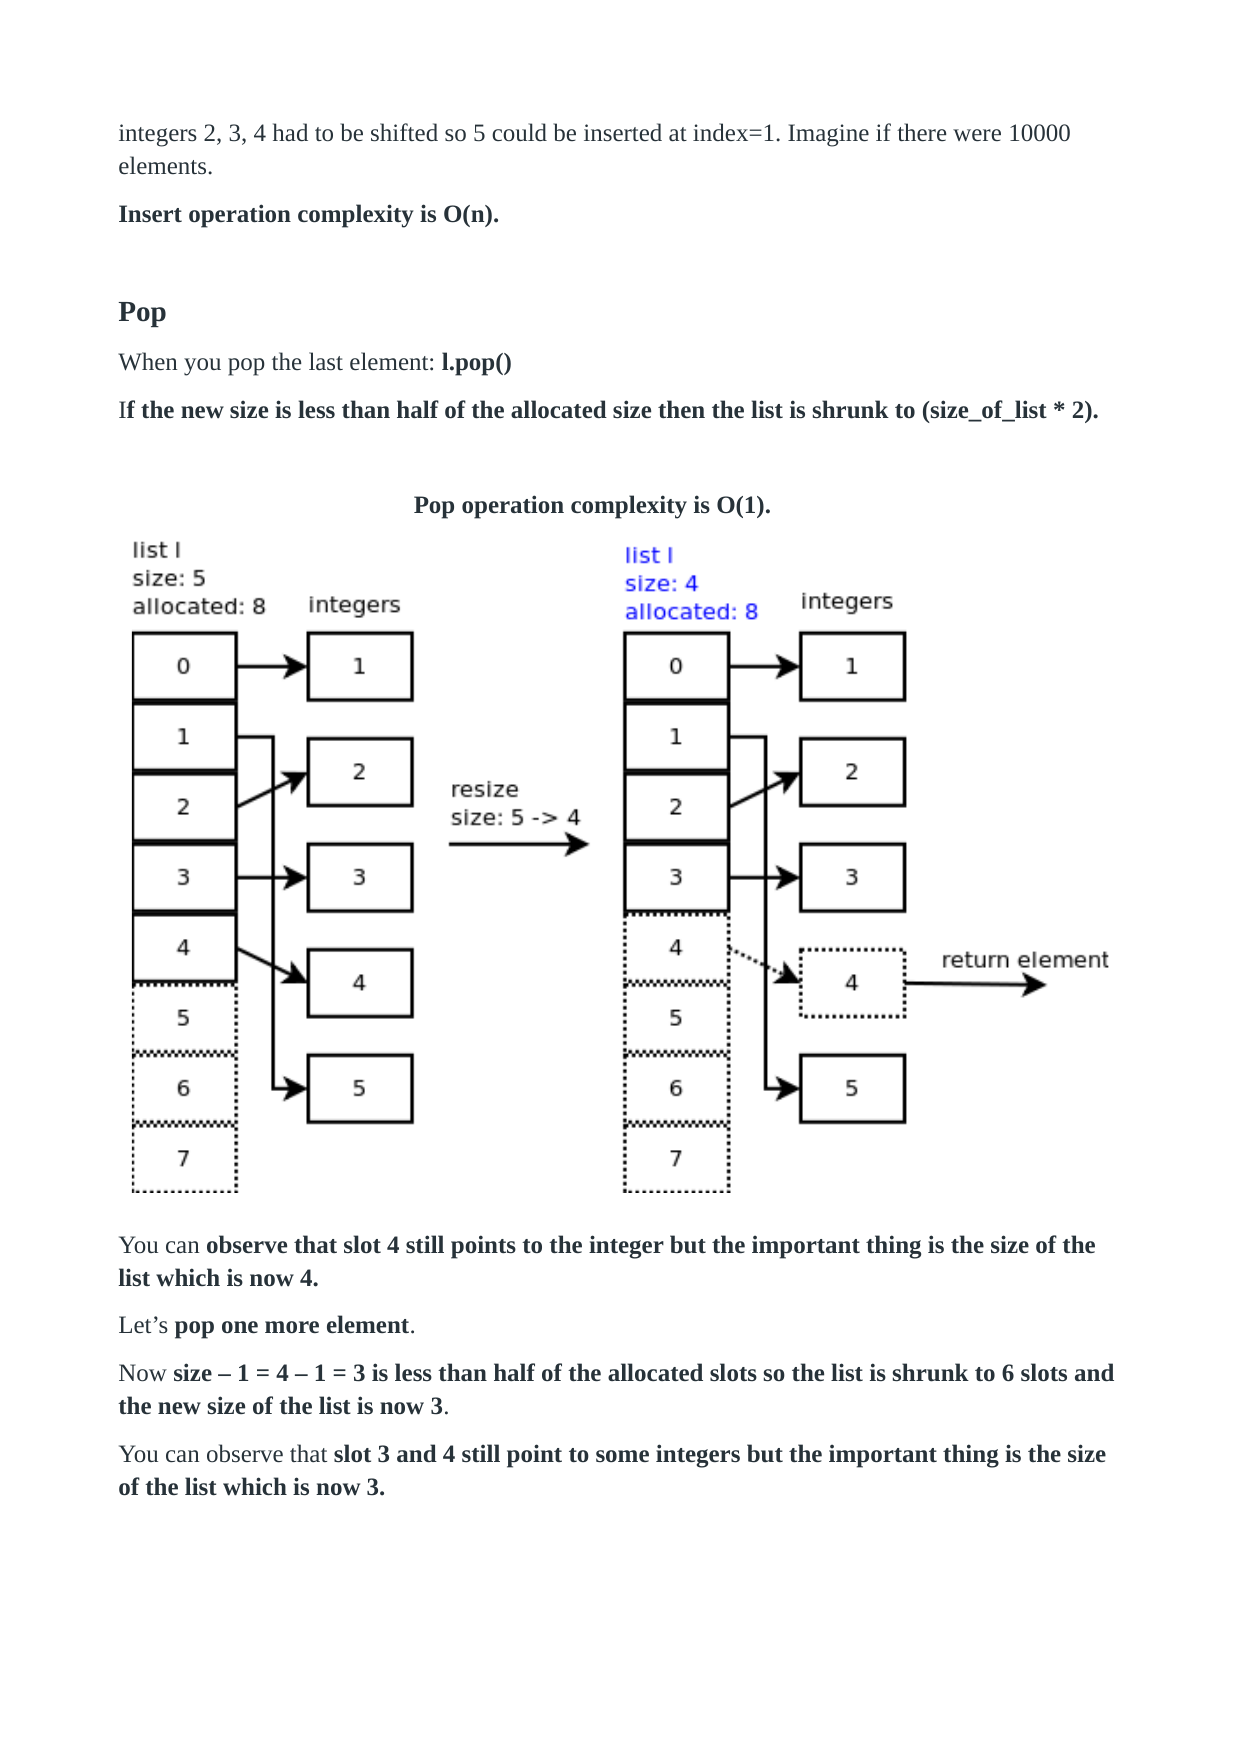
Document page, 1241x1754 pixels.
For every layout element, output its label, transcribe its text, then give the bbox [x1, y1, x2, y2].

picture [131, 537, 1109, 1193]
text When you pop the last element: l.pop() [118, 347, 1122, 376]
text Insert operation complexity is O(n). [118, 199, 1122, 227]
text Now size – 1 = 4 – 1 = 3 is less than half of the allocated slots so the list is shrunk to 6 slots and the new size of the list is now 3. [118, 1358, 1122, 1420]
text If the new size is less than half of the allocated size then the list is shrunk to (size_of_list * 2). [118, 395, 1122, 423]
text integers 2, 3, 4 had to be shifted so 5 could be inserted at index=1. Imagine if there were 10000 elements. [118, 118, 1122, 180]
text Pop [118, 294, 1122, 327]
text Pop operation complexity is O(1). [118, 490, 1122, 519]
text You can observe that slot 3 and 4 still point to some integers but the important thing is the size of the list which is now 3. [118, 1439, 1122, 1501]
text Let’s pop one more element. [118, 1311, 1122, 1339]
text You can observe that slot 4 still points to the integer but the important thing is the size of the list which is now 4. [118, 537, 1122, 1292]
